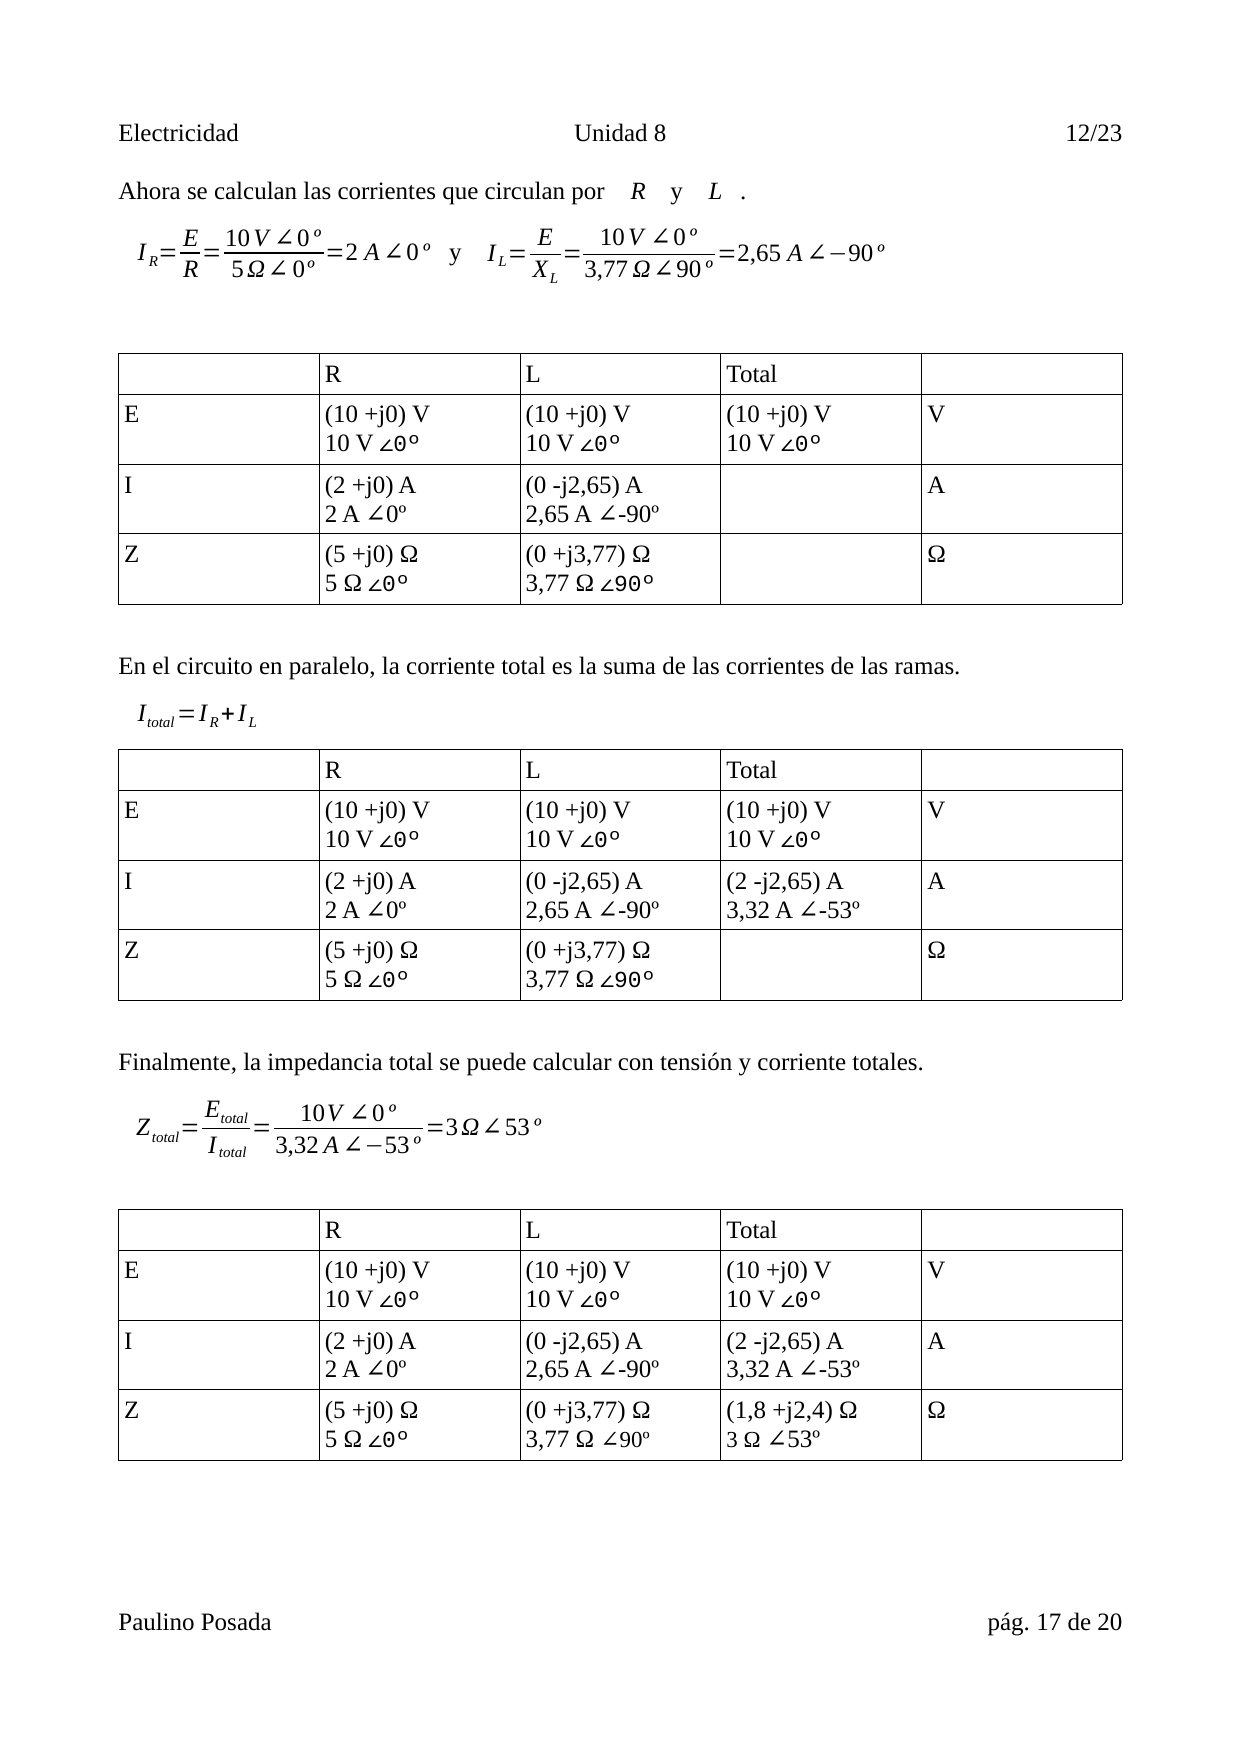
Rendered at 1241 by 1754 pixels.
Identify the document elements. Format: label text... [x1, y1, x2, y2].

table_cell (10 +j0) V 10 V ∠0º [320, 395, 520, 464]
table_cell I [119, 465, 319, 533]
table_cell E [119, 791, 319, 860]
table_cell Ω [922, 1390, 1122, 1459]
text Finalmente, la impedancia total se puede calcular con tensión y corriente totales. [118, 1047, 1122, 1076]
table_cell E [119, 1251, 319, 1320]
table_cell (2 +j0) A 2 A ∠0º [320, 465, 520, 533]
table_cell (5 +j0) Ω 5 Ω ∠0º [320, 534, 520, 604]
table_cell [721, 465, 921, 533]
table_header L [521, 1210, 720, 1249]
table_header [922, 354, 1122, 394]
table_cell (0 +j3,77) Ω 3,77 Ω ∠90º [521, 534, 720, 604]
table_cell A [922, 861, 1122, 929]
table_cell (2 +j0) A 2 A ∠0º [320, 861, 520, 929]
table_cell (10 +j0) V 10 V ∠0º [320, 791, 520, 860]
table_header Total [721, 1210, 921, 1249]
table_cell I [119, 861, 319, 929]
table_cell A [922, 465, 1122, 533]
table_header [922, 750, 1122, 790]
table_cell Z [119, 1390, 319, 1459]
table_cell (0 +j3,77) Ω 3,77 Ω ∠90º [521, 930, 720, 1000]
table_header R [320, 1210, 520, 1249]
table_cell (10 +j0) V 10 V ∠0º [320, 1251, 520, 1320]
table_header R [320, 354, 520, 394]
table_header L [521, 354, 720, 394]
table_cell [721, 534, 921, 604]
table_cell V [922, 1251, 1122, 1320]
table_header [119, 1210, 319, 1249]
table_cell (5 +j0) Ω 5 Ω ∠0º [320, 930, 520, 1000]
table_header Total [721, 354, 921, 394]
table_cell (0 -j2,65) A 2,65 A ∠-90º [521, 1321, 720, 1389]
table_cell E [119, 395, 319, 464]
table_cell (0 +j3,77) Ω 3,77 Ω ∠90º [521, 1390, 720, 1459]
table_cell A [922, 1321, 1122, 1389]
table_cell (0 -j2,65) A 2,65 A ∠-90º [521, 861, 720, 929]
table_cell (10 +j0) V 10 V ∠0º [521, 791, 720, 860]
text Ahora se calculan las corrientes que circulan por y . [118, 176, 1122, 205]
table_cell Ω [922, 534, 1122, 604]
text y [118, 224, 1122, 287]
table_cell (10 +j0) V 10 V ∠0º [521, 1251, 720, 1320]
text En el circuito en paralelo, la corriente total es la suma de las corrientes de las ramas. [118, 651, 1122, 680]
table_header [119, 750, 319, 790]
table_cell (2 -j2,65) A 3,32 A ∠-53º [721, 861, 921, 929]
table_cell Ω [922, 930, 1122, 1000]
table_cell V [922, 395, 1122, 464]
table_cell (10 +j0) V 10 V ∠0º [521, 395, 720, 464]
table_cell (10 +j0) V 10 V ∠0º [721, 791, 921, 860]
table_cell (1,8 +j2,4) Ω 3 Ω ∠53º [721, 1390, 921, 1459]
table_cell (2 -j2,65) A 3,32 A ∠-53º [721, 1321, 921, 1389]
table_cell Z [119, 534, 319, 604]
table_header [119, 354, 319, 394]
table_cell (2 +j0) A 2 A ∠0º [320, 1321, 520, 1389]
table_cell Z [119, 930, 319, 1000]
table_cell (10 +j0) V 10 V ∠0º [721, 1251, 921, 1320]
table_header L [521, 750, 720, 790]
table_header R [320, 750, 520, 790]
table_cell (10 +j0) V 10 V ∠0º [721, 395, 921, 464]
table_cell [721, 930, 921, 1000]
table_header Total [721, 750, 921, 790]
table_cell (5 +j0) Ω 5 Ω ∠0º [320, 1390, 520, 1459]
table_cell (0 -j2,65) A 2,65 A ∠-90º [521, 465, 720, 533]
table_cell I [119, 1321, 319, 1389]
table_header [922, 1210, 1122, 1249]
table_cell V [922, 791, 1122, 860]
